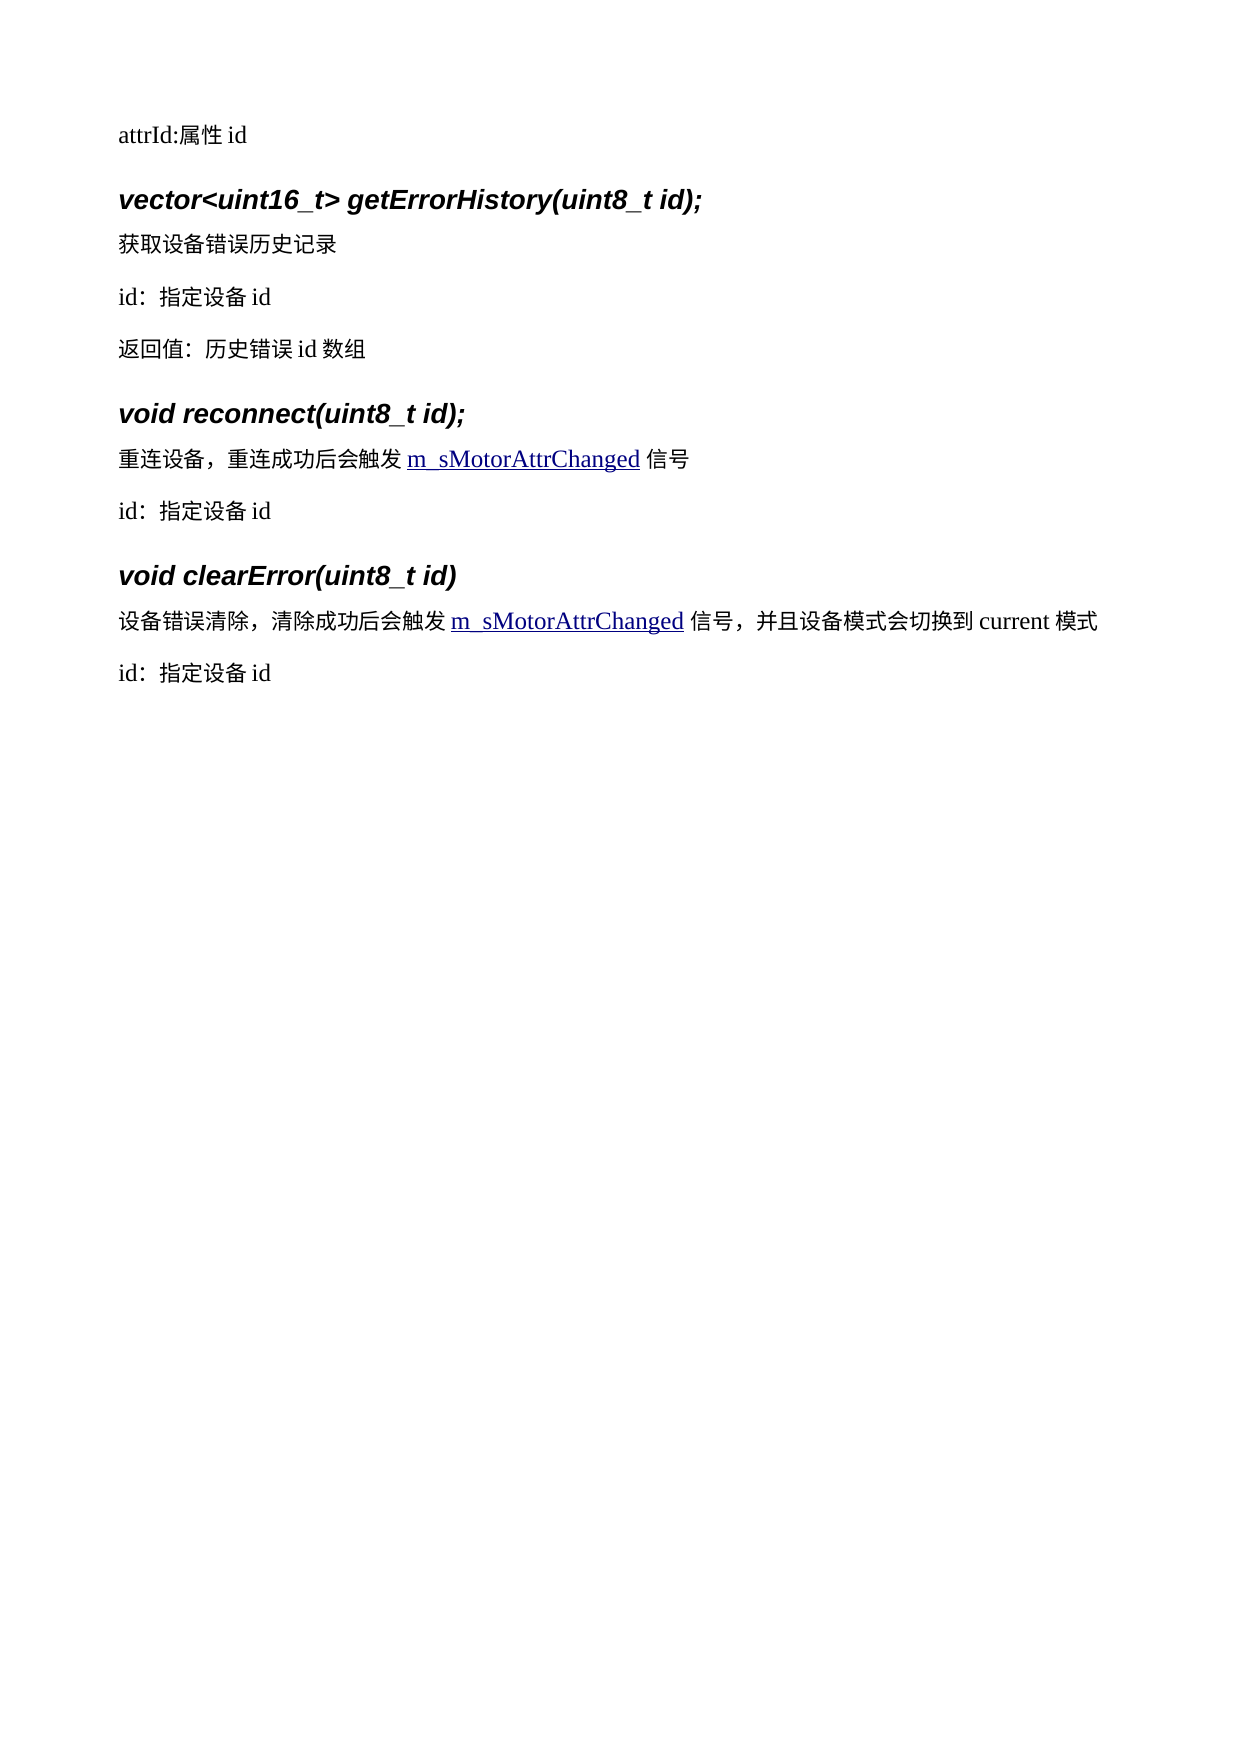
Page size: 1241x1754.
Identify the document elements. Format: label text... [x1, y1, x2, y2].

subtitle void clearError(uint8_t id) [118, 559, 1122, 591]
text 返回值：历史错误id数组 [118, 332, 1122, 364]
text 重连设备，重连成功后会触发m_sMotorAttrChanged 信号 [118, 442, 1122, 473]
text id：指定设备id [118, 280, 1122, 312]
text attrId:属性id [118, 118, 1122, 150]
text 获取设备错误历史记录 [118, 227, 1122, 259]
subtitle vector<uint16_t> getErrorHistory(uint8_t id); [118, 183, 1122, 215]
subtitle void reconnect(uint8_t id); [118, 397, 1122, 429]
text id：指定设备id [118, 494, 1122, 526]
text id：指定设备id [118, 656, 1122, 688]
text 设备错误清除，清除成功后会触发m_sMotorAttrChanged 信号，并且设备模式会切换到current模式 [118, 604, 1122, 635]
